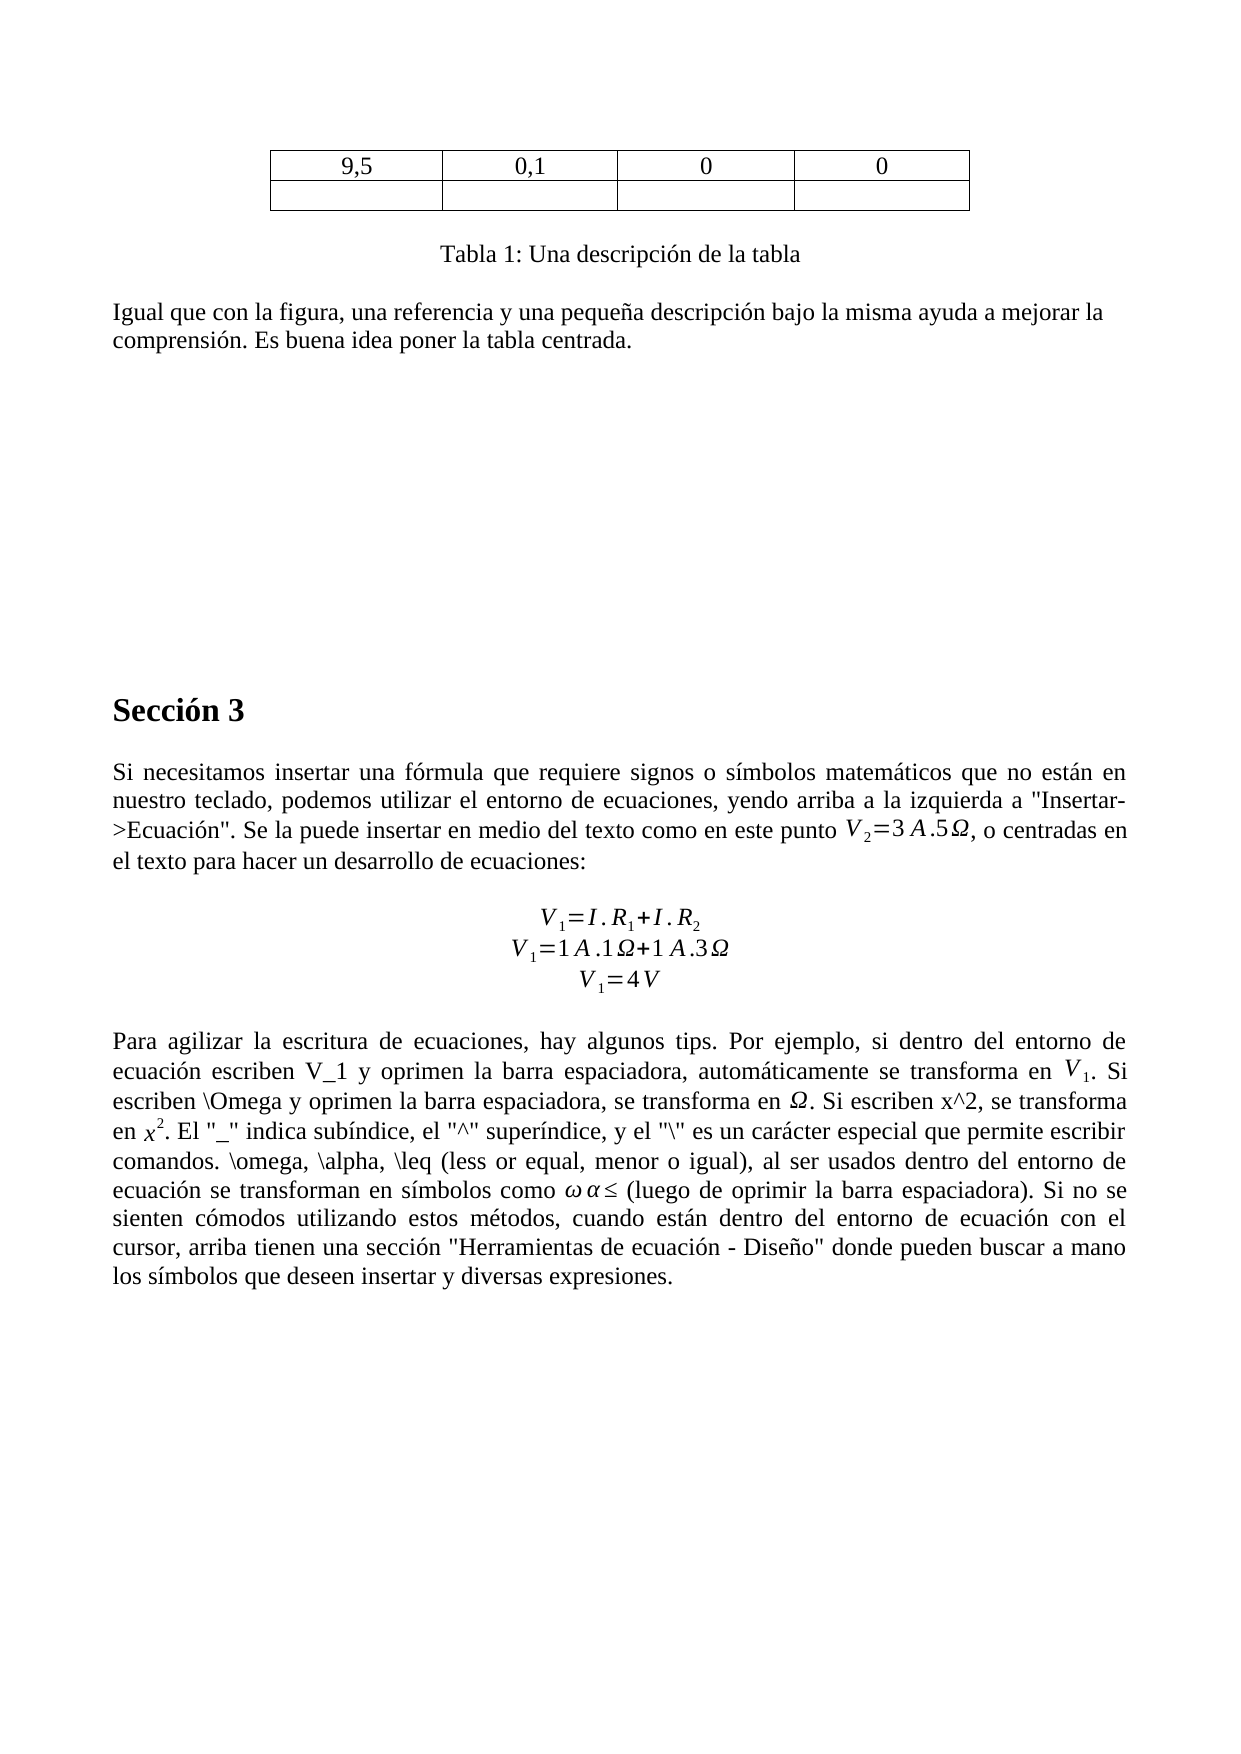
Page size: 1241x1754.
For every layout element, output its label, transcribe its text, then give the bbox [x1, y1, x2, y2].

table_cell [618, 181, 794, 209]
text Igual que con la figura, una referencia y una pequeña descripción bajo la misma ayuda a mejorar la comprensión. Es buena idea poner la tabla centrada. [112, 297, 1128, 354]
text Si necesitamos insertar una fórmula que requiere signos o símbolos matemáticos que no están en nuestro teclado, podemos utilizar el entorno de ecuaciones, yendo arriba a la izquierda a "Insertar->Ecuación". Se la puede insertar en medio del texto como en este punto , o centradas en el texto para hacer un desarrollo de ecuaciones: [112, 757, 1128, 874]
table_cell 0 [618, 151, 794, 180]
table_cell 9,5 [271, 151, 442, 180]
table_cell [271, 181, 442, 209]
table_cell 0,1 [443, 151, 617, 180]
text Sección 3 [112, 690, 1128, 728]
text Para agilizar la escritura de ecuaciones, hay algunos tips. Por ejemplo, si dentro del entorno de ecuación escriben V_1 y oprimen la barra espaciadora, automáticamente se transforma en . Si escriben \Omega y oprimen la barra espaciadora, se transforma en . Si escriben x^2, se transforma en . El "_" indica subíndice, el "^" superíndice, y el "\" es un carácter especial que permite escribir comandos. \omega, \alpha, \leq (less or equal, menor o igual), al ser usados dentro del entorno de ecuación se transforman en símbolos como (luego de oprimir la barra espaciadora). Si no se sienten cómodos utilizando estos métodos, cuando están dentro del entorno de ecuación con el cursor, arriba tienen una sección "Herramientas de ecuación - Diseño" donde pueden buscar a mano los símbolos que deseen insertar y diversas expresiones. [112, 1026, 1128, 1290]
table_cell [795, 181, 969, 209]
table_cell [443, 181, 617, 209]
table_cell 0 [795, 151, 969, 180]
text Tabla 1: Una descripción de la tabla [112, 239, 1128, 268]
